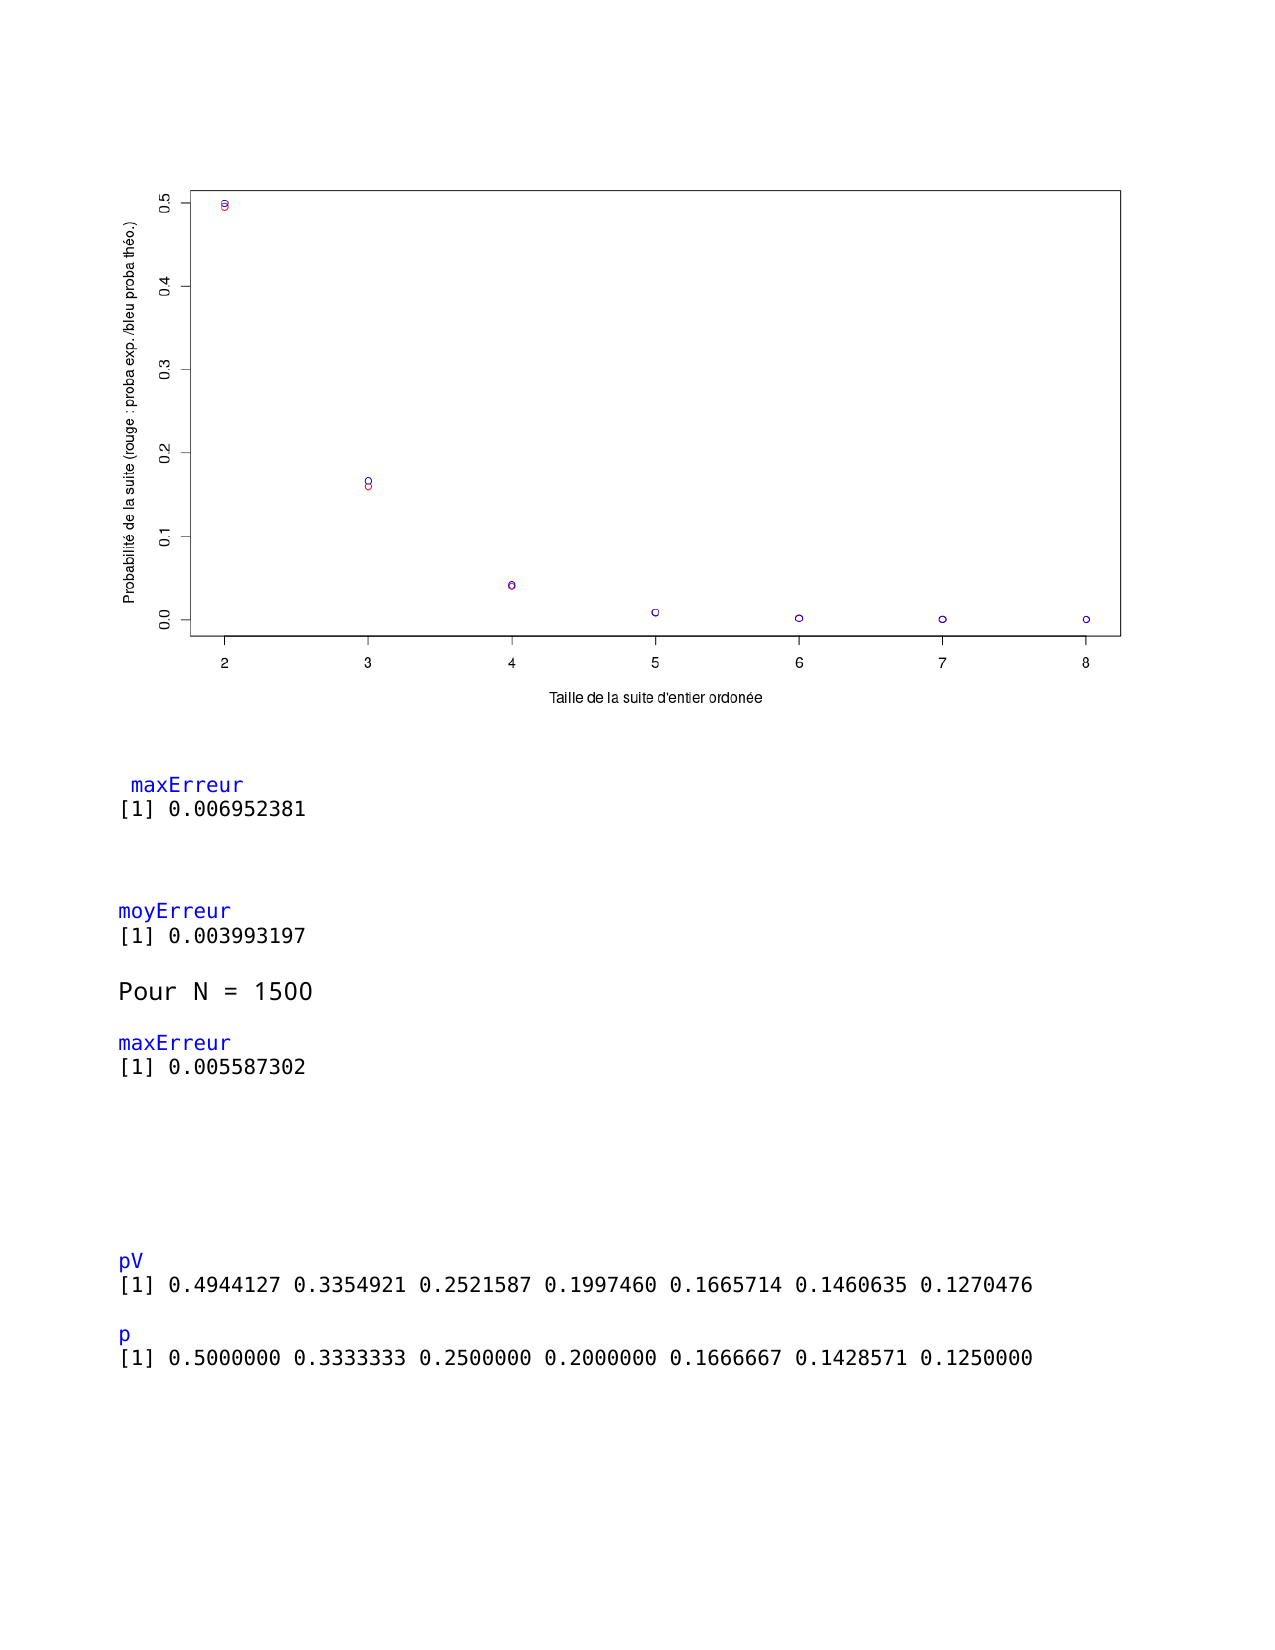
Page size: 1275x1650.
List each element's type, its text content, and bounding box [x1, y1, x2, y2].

text [1] 0.4944127 0.3354921 0.2521587 0.1997460 0.1665714 0.1460635 0.1270476 [118, 1273, 1157, 1298]
picture [118, 118, 1157, 725]
text [1] 0.5000000 0.3333333 0.2500000 0.2000000 0.1666667 0.1428571 0.1250000 [118, 1346, 1157, 1371]
text pV [118, 1249, 1157, 1273]
text maxErreur [118, 1031, 1157, 1055]
text maxErreur [118, 773, 1157, 797]
text [1] 0.003993197 [118, 924, 1157, 948]
text Pour N = 1500 [118, 977, 1157, 1007]
text p [118, 1322, 1157, 1346]
text [1] 0.005587302 [118, 1055, 1157, 1079]
text moyErreur [118, 899, 1157, 924]
text [1] 0.006952381 [118, 797, 1157, 822]
